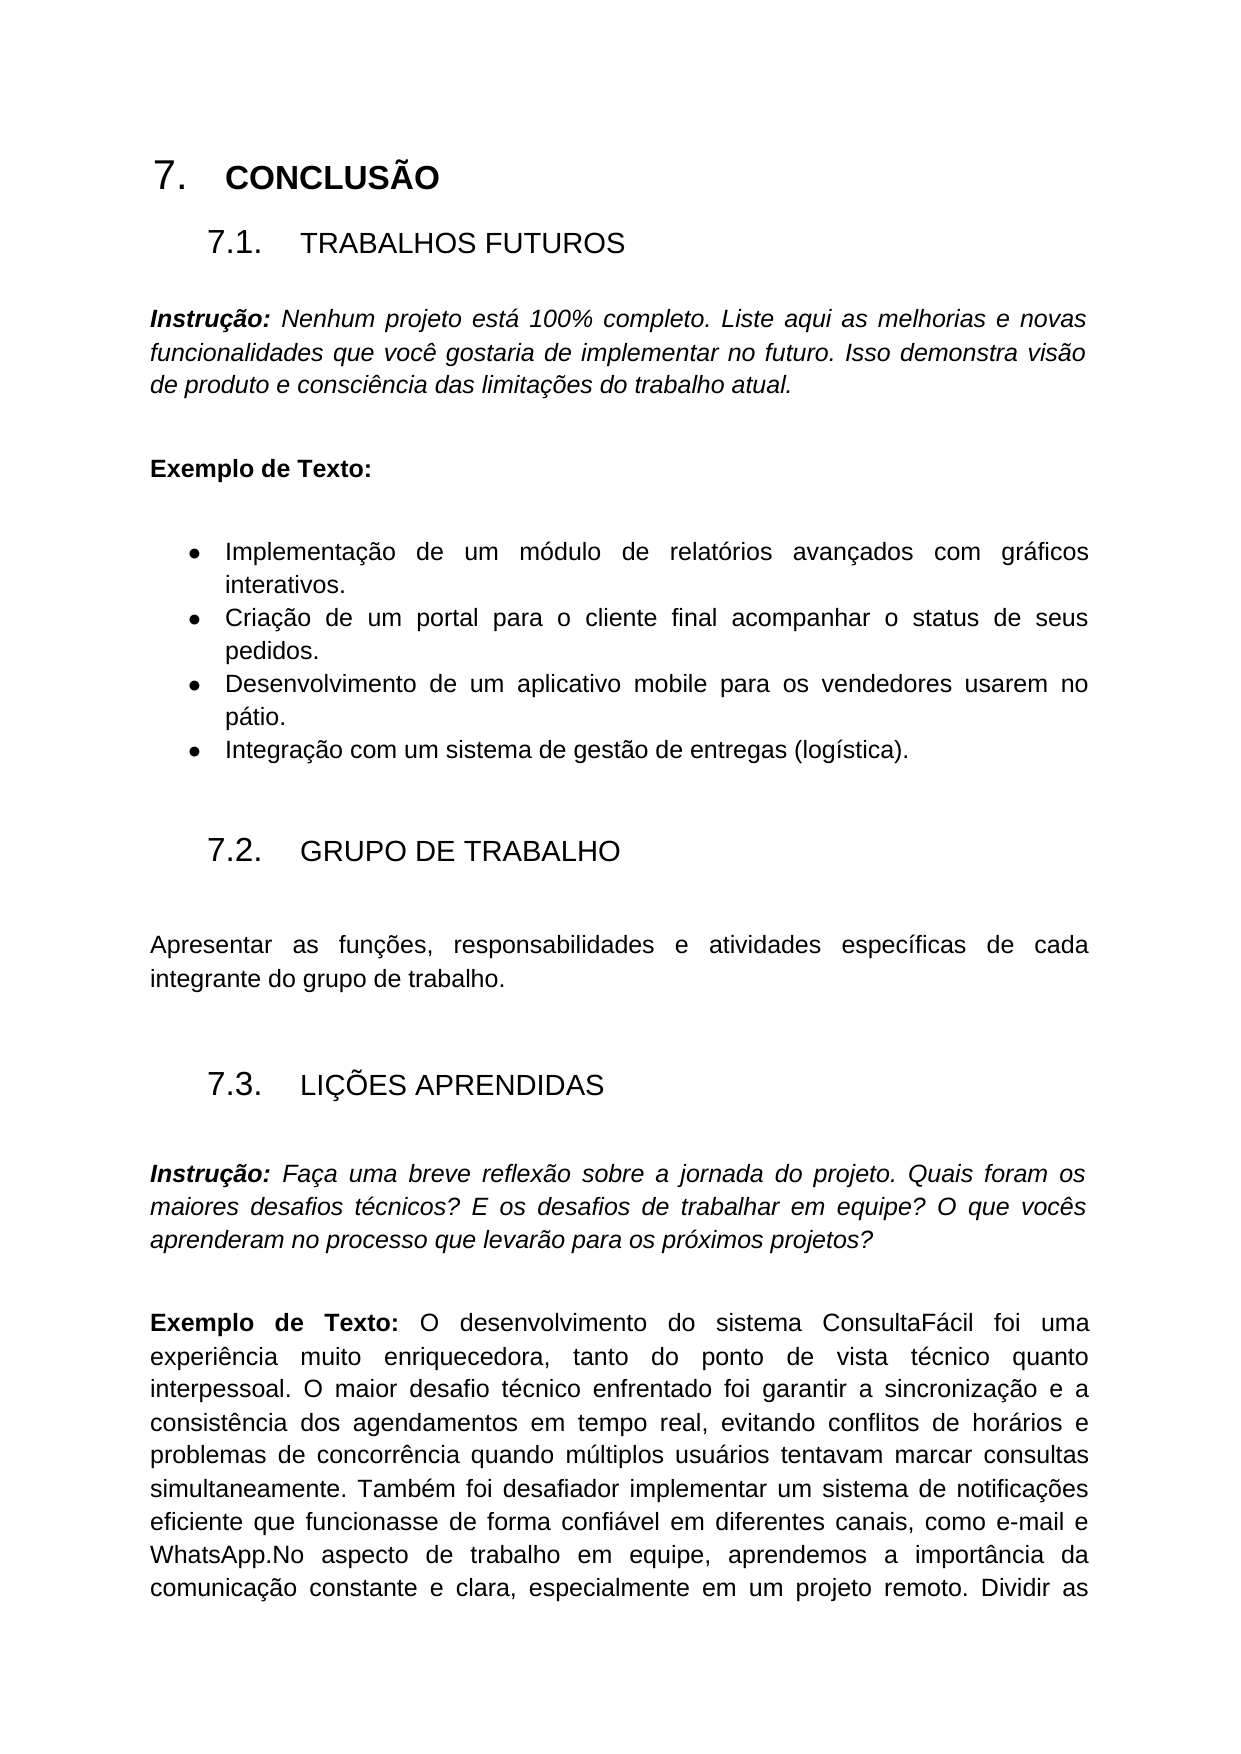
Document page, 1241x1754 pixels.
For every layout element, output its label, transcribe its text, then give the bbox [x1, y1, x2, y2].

text Instrução: Faça uma breve reflexão sobre a jornada do projeto. Quais foram os maiores desafios técnicos? E os desafios de trabalhar em equipe? O que vocês aprenderam no processo que levarão para os próximos projetos? [150, 1159, 1090, 1254]
list TRABALHOS FUTUROS [262, 222, 1090, 260]
text Exemplo de Texto: [150, 453, 1090, 482]
list LIÇÕES APRENDIDAS [262, 1064, 1090, 1103]
list GRUPO DE TRABALHO [262, 830, 1090, 869]
text Apresentar as funções, responsabilidades e atividades específicas de cada integrante do grupo de trabalho. [150, 931, 1090, 992]
list Criação de um portal para o cliente final acompanhar o status de seus pedidos. [187, 603, 1090, 664]
list Integração com um sistema de gestão de entregas (logística). [187, 735, 1090, 763]
list Implementação de um módulo de relatórios avançados com gráficos interativos. [187, 537, 1090, 598]
list Desenvolvimento de um aplicativo mobile para os vendedores usarem no pátio. [187, 669, 1090, 730]
list CONCLUSÃO [187, 150, 1090, 198]
text Instrução: Nenhum projeto está 100% completo. Liste aqui as melhorias e novas funcionalidades que você gostaria de implementar no futuro. Isso demonstra visão de produto e consciência das limitações do trabalho atual. [150, 304, 1090, 399]
text Exemplo de Texto: O desenvolvimento do sistema ConsultaFácil foi uma experiência muito enriquecedora, tanto do ponto de vista técnico quanto interpessoal. O maior desafio técnico enfrentado foi garantir a sincronização e a consistência dos agendamentos em tempo real, evitando conflitos de horários e problemas de concorrência quando múltiplos usuários tentavam marcar consultas simultaneamente. Também foi desafiador implementar um sistema de notificações eficiente que funcionasse de forma confiável em diferentes canais, como e-mail e WhatsApp.No aspecto de trabalho em equipe, aprendemos a importância da comunicação constante e clara, especialmente em um projeto remoto. Dividir as [150, 1308, 1090, 1601]
